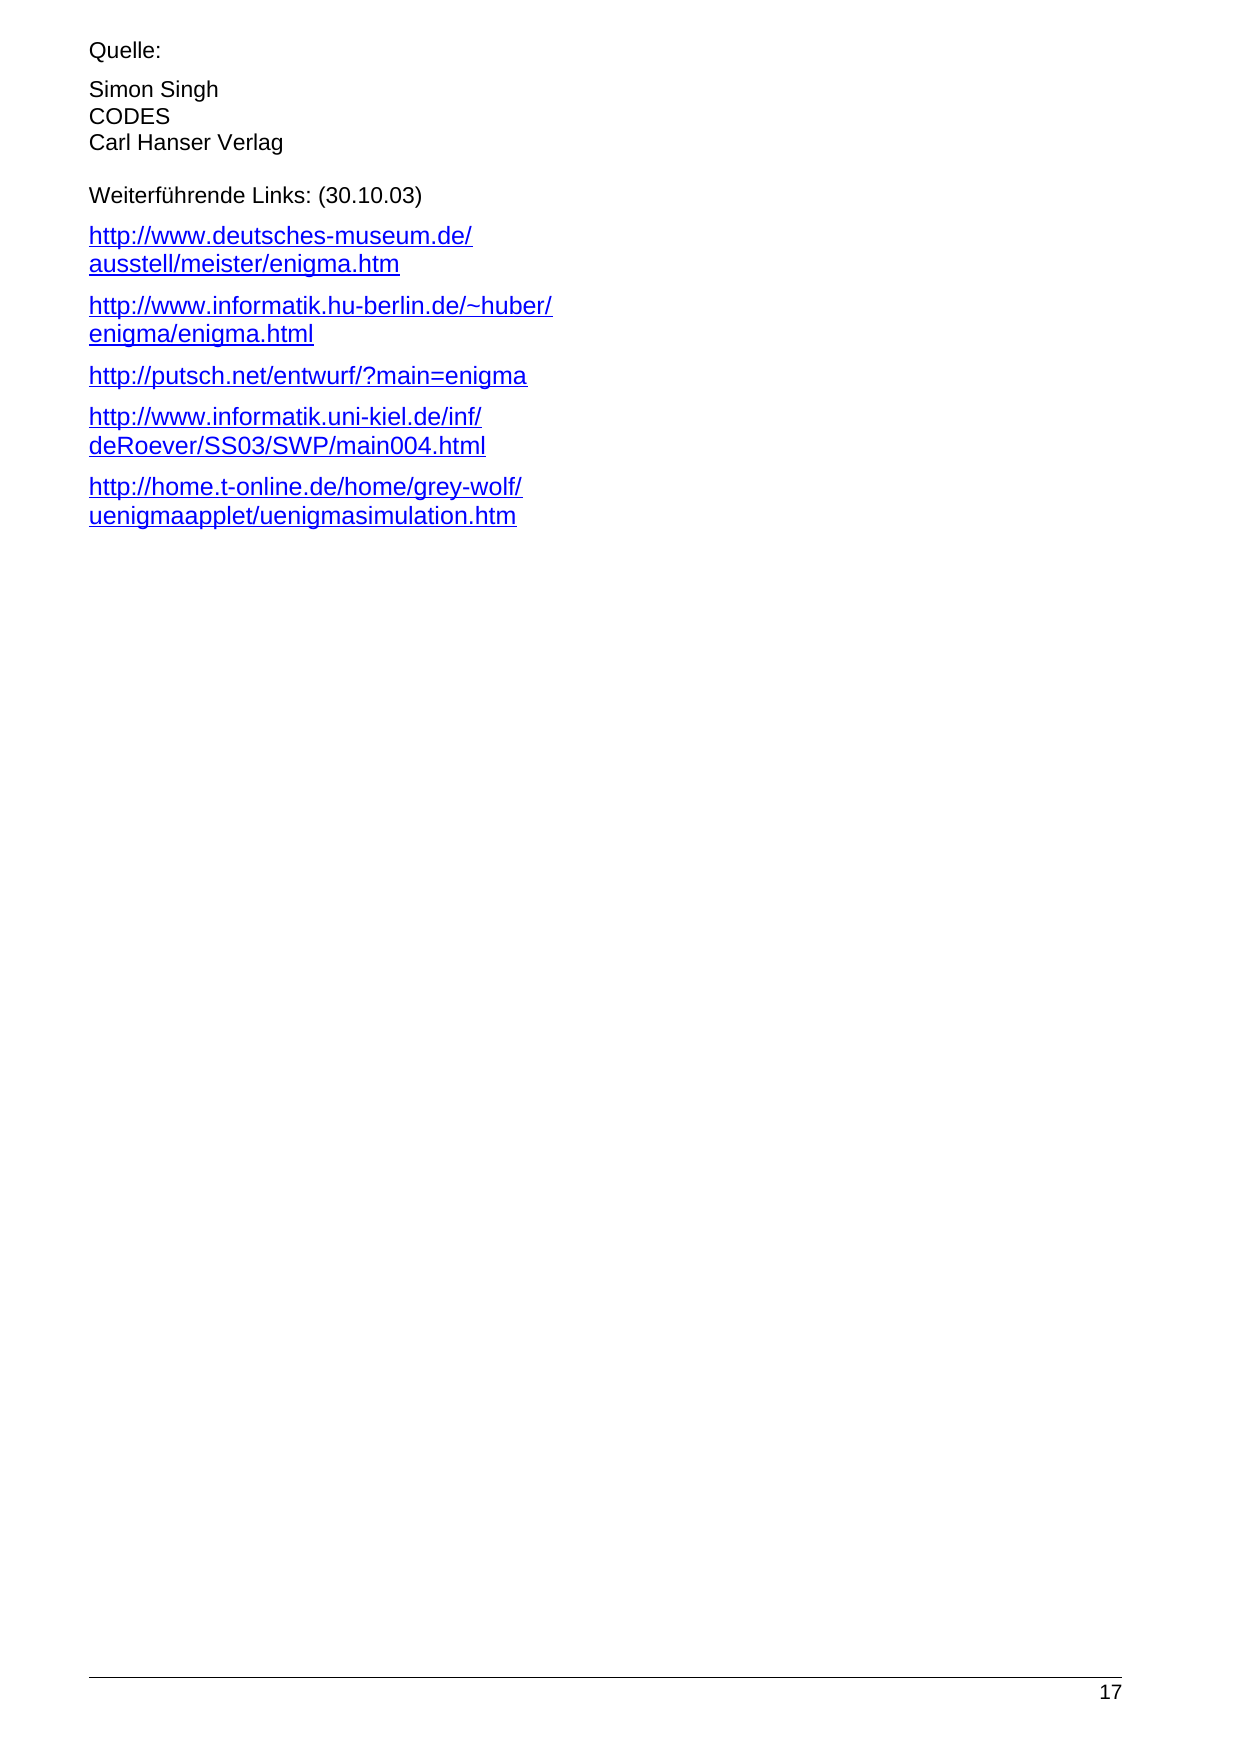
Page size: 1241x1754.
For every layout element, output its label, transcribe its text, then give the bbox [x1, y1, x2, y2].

text CODES [89, 103, 583, 129]
text http://putsch.net/entwurf/?main=enigma [89, 361, 583, 389]
text Simon Singh [89, 76, 583, 103]
text http://home.t-online.de/home/grey-wolf/uenigmaapplet/uenigmasimulation.htm [89, 472, 583, 529]
text http://www.informatik.uni-kiel.de/inf/deRoever/SS03/SWP/main004.html [89, 402, 583, 459]
text http://www.deutsches-museum.de/ausstell/meister/enigma.htm [89, 221, 583, 278]
text http://www.informatik.hu-berlin.de/~huber/enigma/enigma.html [89, 291, 583, 348]
text Quelle: [89, 37, 583, 64]
text Weiterführende Links: (30.10.03) [89, 182, 583, 208]
text Carl Hanser Verlag [89, 129, 583, 155]
